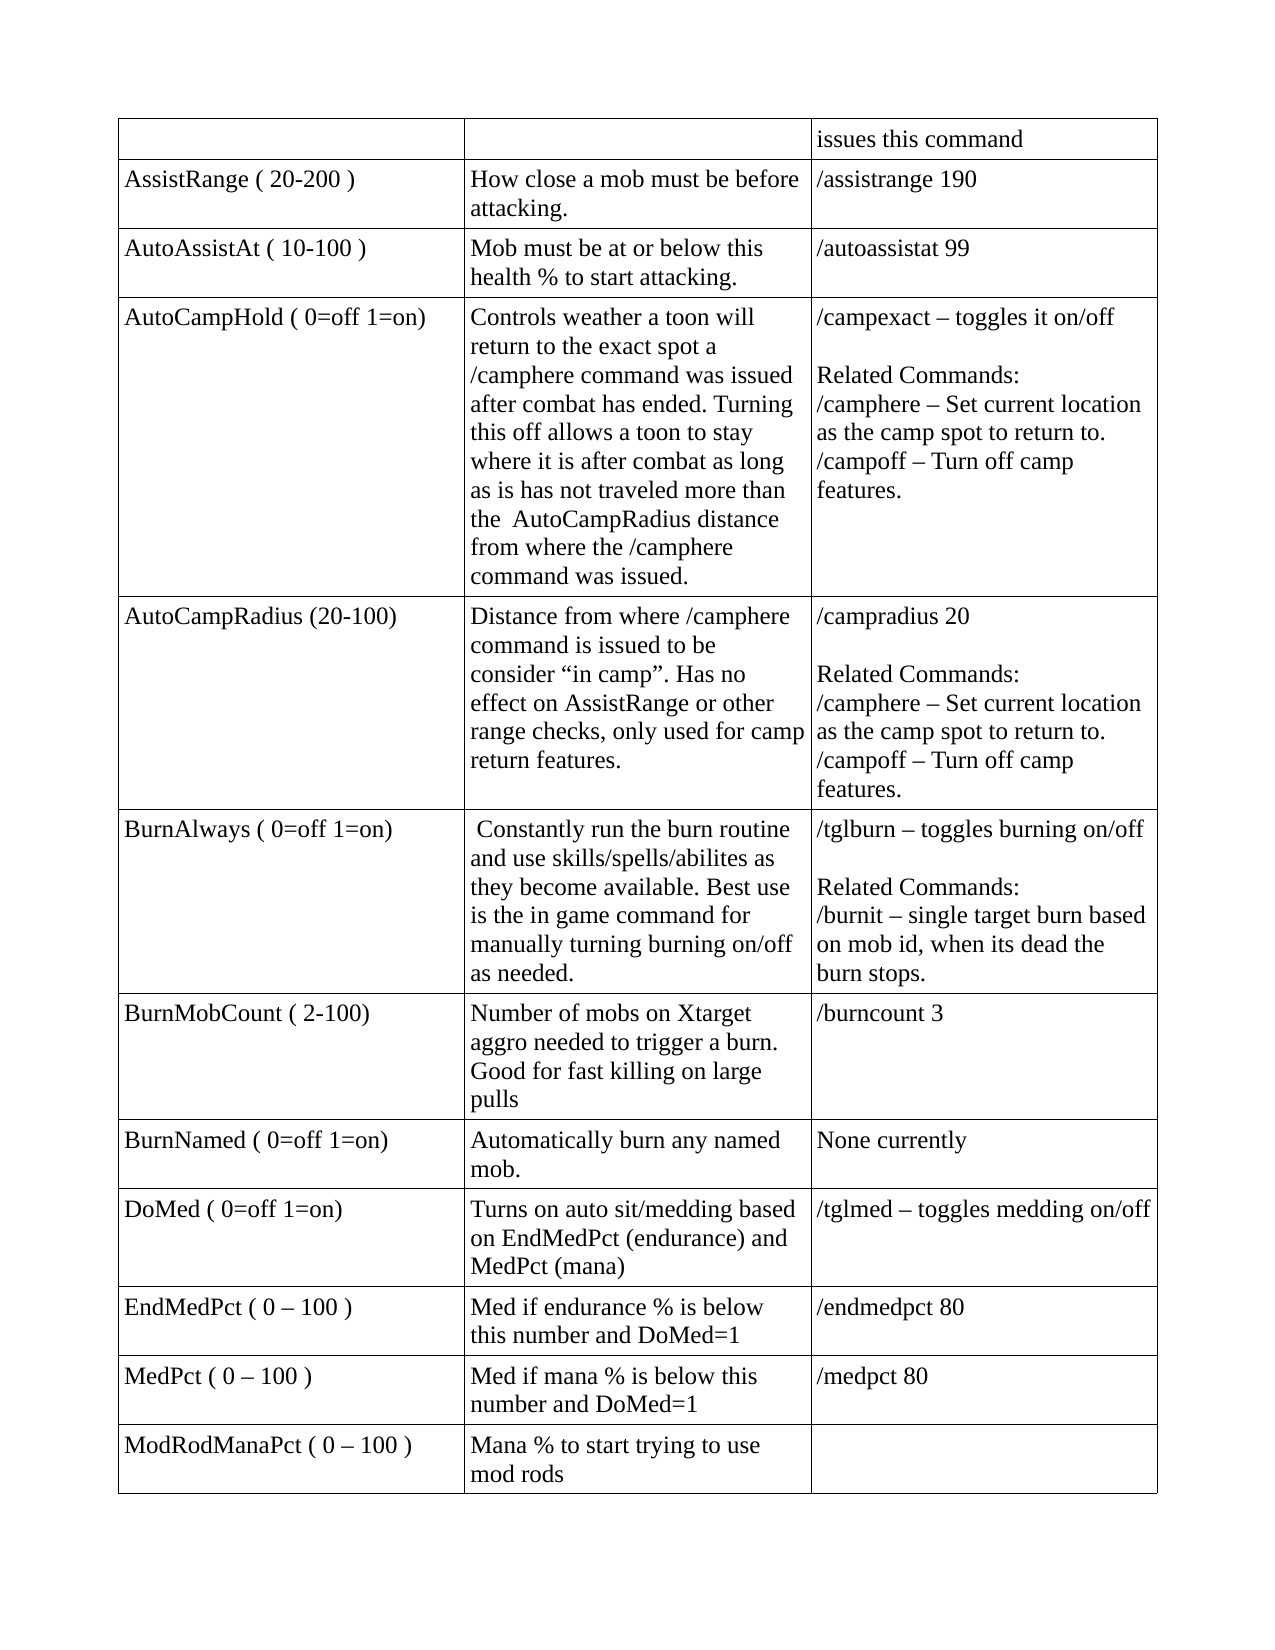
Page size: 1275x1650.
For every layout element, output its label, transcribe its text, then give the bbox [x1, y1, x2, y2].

table_cell /tglburn – toggles burning on/off Related Commands: /burnit – single target burn based on mob id, when its dead the burn stops. [812, 810, 1157, 992]
table_cell AutoCampRadius (20-100) [119, 597, 464, 808]
table_cell [119, 119, 464, 158]
table_cell Med if mana % is below this number and DoMed=1 [465, 1356, 811, 1424]
table_cell MedPct ( 0 – 100 ) [119, 1356, 464, 1424]
table_cell /endmedpct 80 [812, 1287, 1157, 1355]
table_cell Constantly run the burn routine and use skills/spells/abilites as they become available. Best use is the in game command for manually turning burning on/off as needed. [465, 810, 811, 992]
table_cell Mana % to start trying to use mod rods [465, 1425, 811, 1493]
table_cell BurnAlways ( 0=off 1=on) [119, 810, 464, 992]
table_cell None currently [812, 1120, 1157, 1188]
table_cell Distance from where /camphere command is issued to be consider “in camp”. Has no effect on AssistRange or other range checks, only used for camp return features. [465, 597, 811, 808]
table_cell /campexact – toggles it on/off Related Commands: /camphere – Set current location as the camp spot to return to. /campoff – Turn off camp features. [812, 298, 1157, 596]
table_cell Controls weather a toon will return to the exact spot a /camphere command was issued after combat has ended. Turning this off allows a toon to stay where it is after combat as long as is has not traveled more than the AutoCampRadius distance from where the /camphere command was issued. [465, 298, 811, 596]
table_cell [812, 1425, 1157, 1493]
table_cell /autoassistat 99 [812, 229, 1157, 297]
table_cell DoMed ( 0=off 1=on) [119, 1189, 464, 1286]
table_cell AutoAssistAt ( 10-100 ) [119, 229, 464, 297]
table_cell ModRodManaPct ( 0 – 100 ) [119, 1425, 464, 1493]
table_cell Turns on auto sit/medding based on EndMedPct (endurance) and MedPct (mana) [465, 1189, 811, 1286]
table_cell Number of mobs on Xtarget aggro needed to trigger a burn. Good for fast killing on large pulls [465, 994, 811, 1119]
table_cell /tglmed – toggles medding on/off [812, 1189, 1157, 1286]
table_cell issues this command [812, 119, 1157, 158]
table_cell /assistrange 190 [812, 160, 1157, 227]
table_cell BurnMobCount ( 2-100) [119, 994, 464, 1119]
table_cell /burncount 3 [812, 994, 1157, 1119]
table_cell How close a mob must be before attacking. [465, 160, 811, 227]
table_cell /medpct 80 [812, 1356, 1157, 1424]
table_cell Med if endurance % is below this number and DoMed=1 [465, 1287, 811, 1355]
table_cell /campradius 20 Related Commands: /camphere – Set current location as the camp spot to return to. /campoff – Turn off camp features. [812, 597, 1157, 808]
table_cell AutoCampHold ( 0=off 1=on) [119, 298, 464, 596]
table_cell AssistRange ( 20-200 ) [119, 160, 464, 227]
table_cell EndMedPct ( 0 – 100 ) [119, 1287, 464, 1355]
table_cell Mob must be at or below this health % to start attacking. [465, 229, 811, 297]
table_cell [465, 119, 811, 158]
table_cell Automatically burn any named mob. [465, 1120, 811, 1188]
table_cell BurnNamed ( 0=off 1=on) [119, 1120, 464, 1188]
